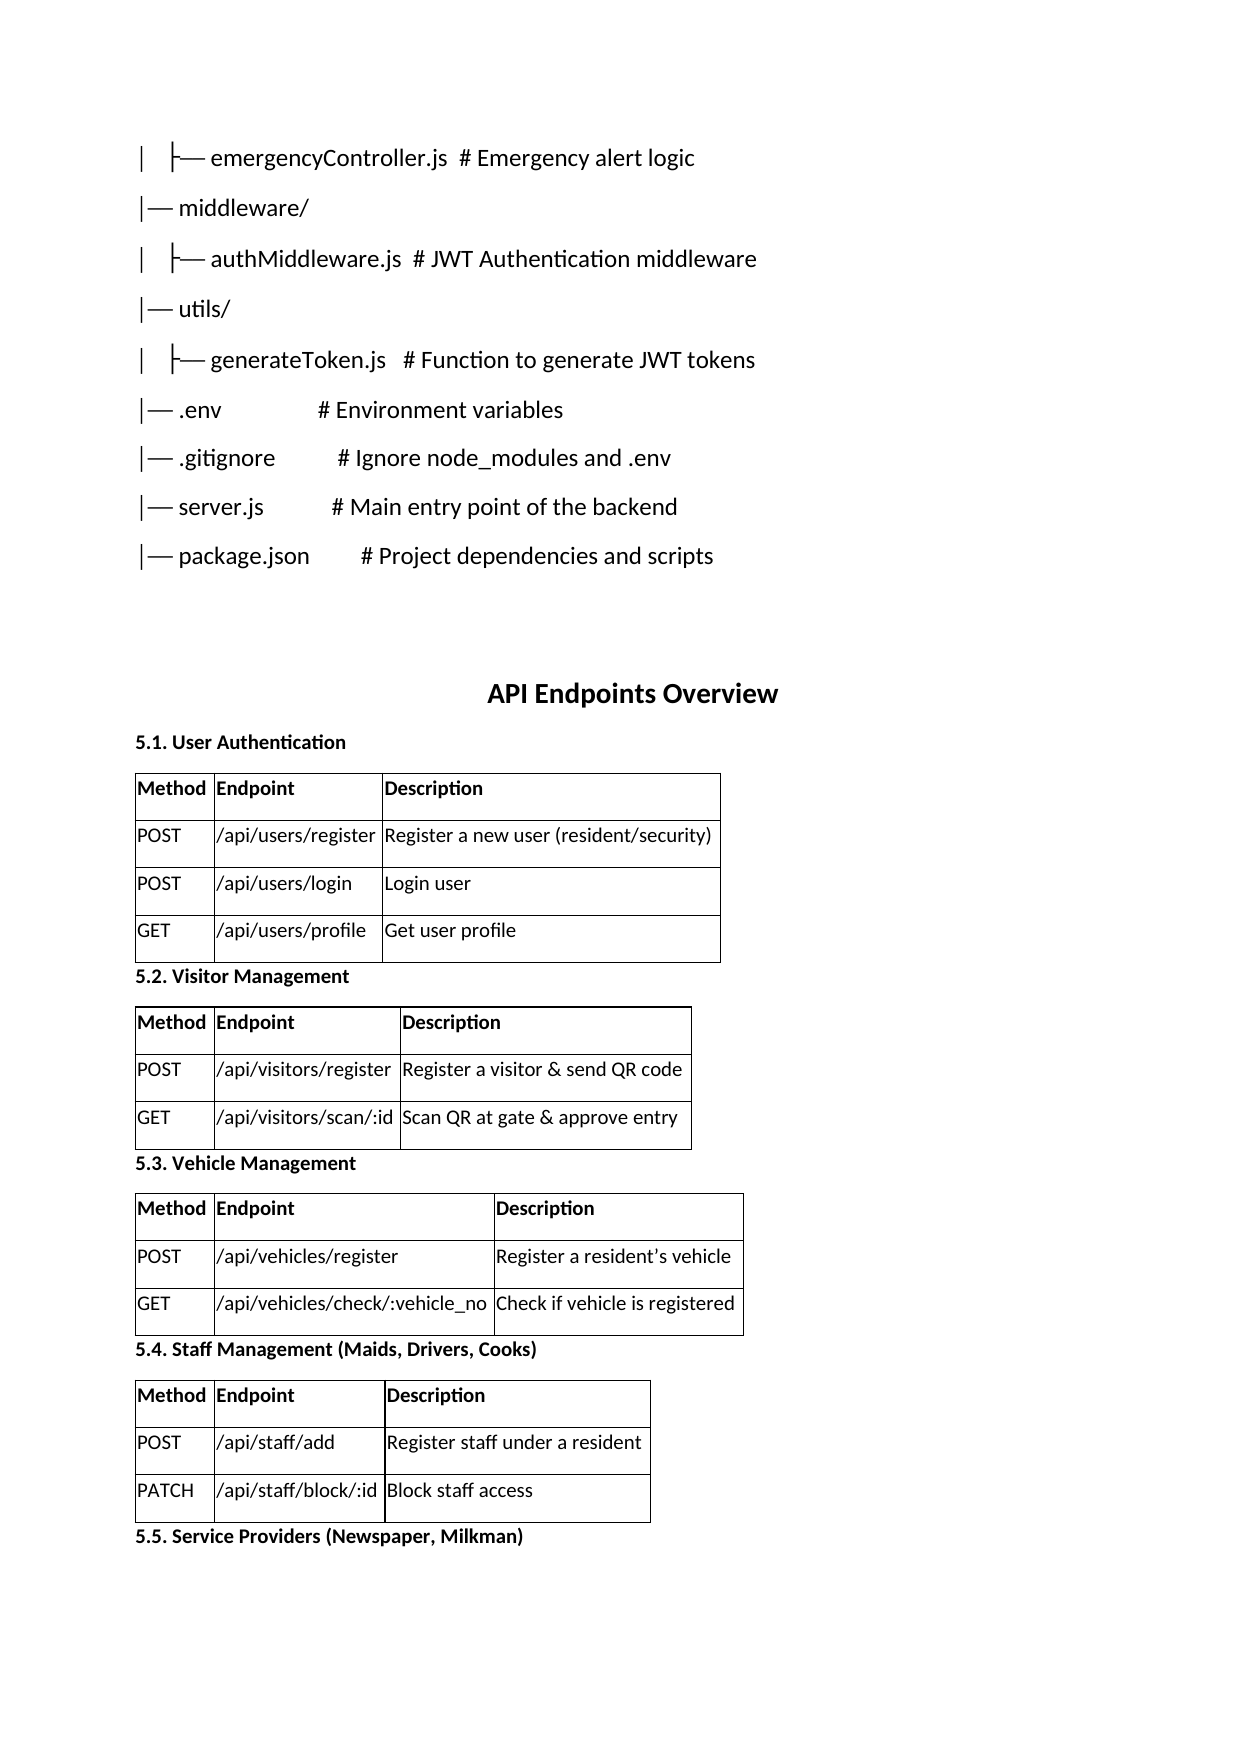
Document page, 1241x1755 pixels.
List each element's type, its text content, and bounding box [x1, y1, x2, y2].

text │── .gitignore # Ignore node_modules and .env [135, 442, 1130, 473]
table_cell Get user profile [383, 916, 720, 962]
text API Endpoints Overview [135, 675, 1130, 711]
table_cell /api/users/profile [215, 916, 382, 962]
table_cell /api/vehicles/check/:vehicle_no [215, 1289, 494, 1335]
table_cell Register a new user (resident/security) [383, 821, 720, 867]
table_cell Scan QR at gate & approve entry [401, 1102, 691, 1149]
table_cell POST [136, 1241, 214, 1288]
table_header Description [386, 1381, 650, 1427]
table_cell /api/users/login [215, 868, 382, 915]
table_header Endpoint [215, 1194, 494, 1240]
table_header Description [495, 1194, 743, 1240]
table_cell POST [136, 868, 214, 915]
table_header Method [136, 774, 214, 820]
table_header Method [136, 1194, 214, 1240]
table_cell /api/users/register [215, 821, 382, 867]
table_header Description [401, 1008, 691, 1054]
text │ ├── authMiddleware.js # JWT Authentication middleware [135, 240, 1130, 274]
text │── .env # Environment variables [135, 394, 1130, 424]
table_cell GET [136, 1102, 214, 1149]
table_cell POST [136, 821, 214, 867]
table_header Endpoint [215, 1381, 384, 1427]
table_header Description [383, 774, 720, 820]
text 5.2. Visitor Management [135, 963, 1130, 988]
table_cell GET [136, 1289, 214, 1335]
text │── package.json # Project dependencies and scripts [135, 540, 1130, 570]
text 5.4. Staff Management (Maids, Drivers, Cooks) [135, 1336, 1130, 1362]
table_cell Register a resident’s vehicle [495, 1241, 743, 1288]
table_cell Block staff access [386, 1475, 650, 1522]
table_cell Check if vehicle is registered [495, 1289, 743, 1335]
text 5.1. User Authentication [135, 729, 1130, 754]
text 5.5. Service Providers (Newspaper, Milkman) [135, 1523, 1130, 1548]
table_header Method [136, 1381, 214, 1427]
table_header Endpoint [215, 1008, 400, 1054]
text │── server.js # Main entry point of the backend [135, 491, 1130, 522]
text │ ├── emergencyController.js # Emergency alert logic [135, 139, 1130, 173]
table_cell Login user [383, 868, 720, 915]
text │ ├── generateToken.js # Function to generate JWT tokens [135, 341, 1130, 376]
table_cell GET [136, 916, 214, 962]
table_cell Register a visitor & send QR code [401, 1055, 691, 1101]
table_cell /api/visitors/scan/:id [215, 1102, 400, 1149]
text │── middleware/ [135, 192, 1130, 222]
text 5.3. Vehicle Management [135, 1150, 1130, 1175]
table_cell POST [136, 1055, 214, 1101]
table_header Method [136, 1008, 214, 1054]
table_cell PATCH [136, 1475, 214, 1522]
text │── utils/ [135, 293, 1130, 323]
table_cell /api/visitors/register [215, 1055, 400, 1101]
table_cell /api/vehicles/register [215, 1241, 494, 1288]
table_cell /api/staff/add [215, 1428, 384, 1474]
table_cell /api/staff/block/:id [215, 1475, 384, 1522]
table_cell Register staff under a resident [386, 1428, 650, 1474]
table_header Endpoint [215, 774, 382, 820]
table_cell POST [136, 1428, 214, 1474]
